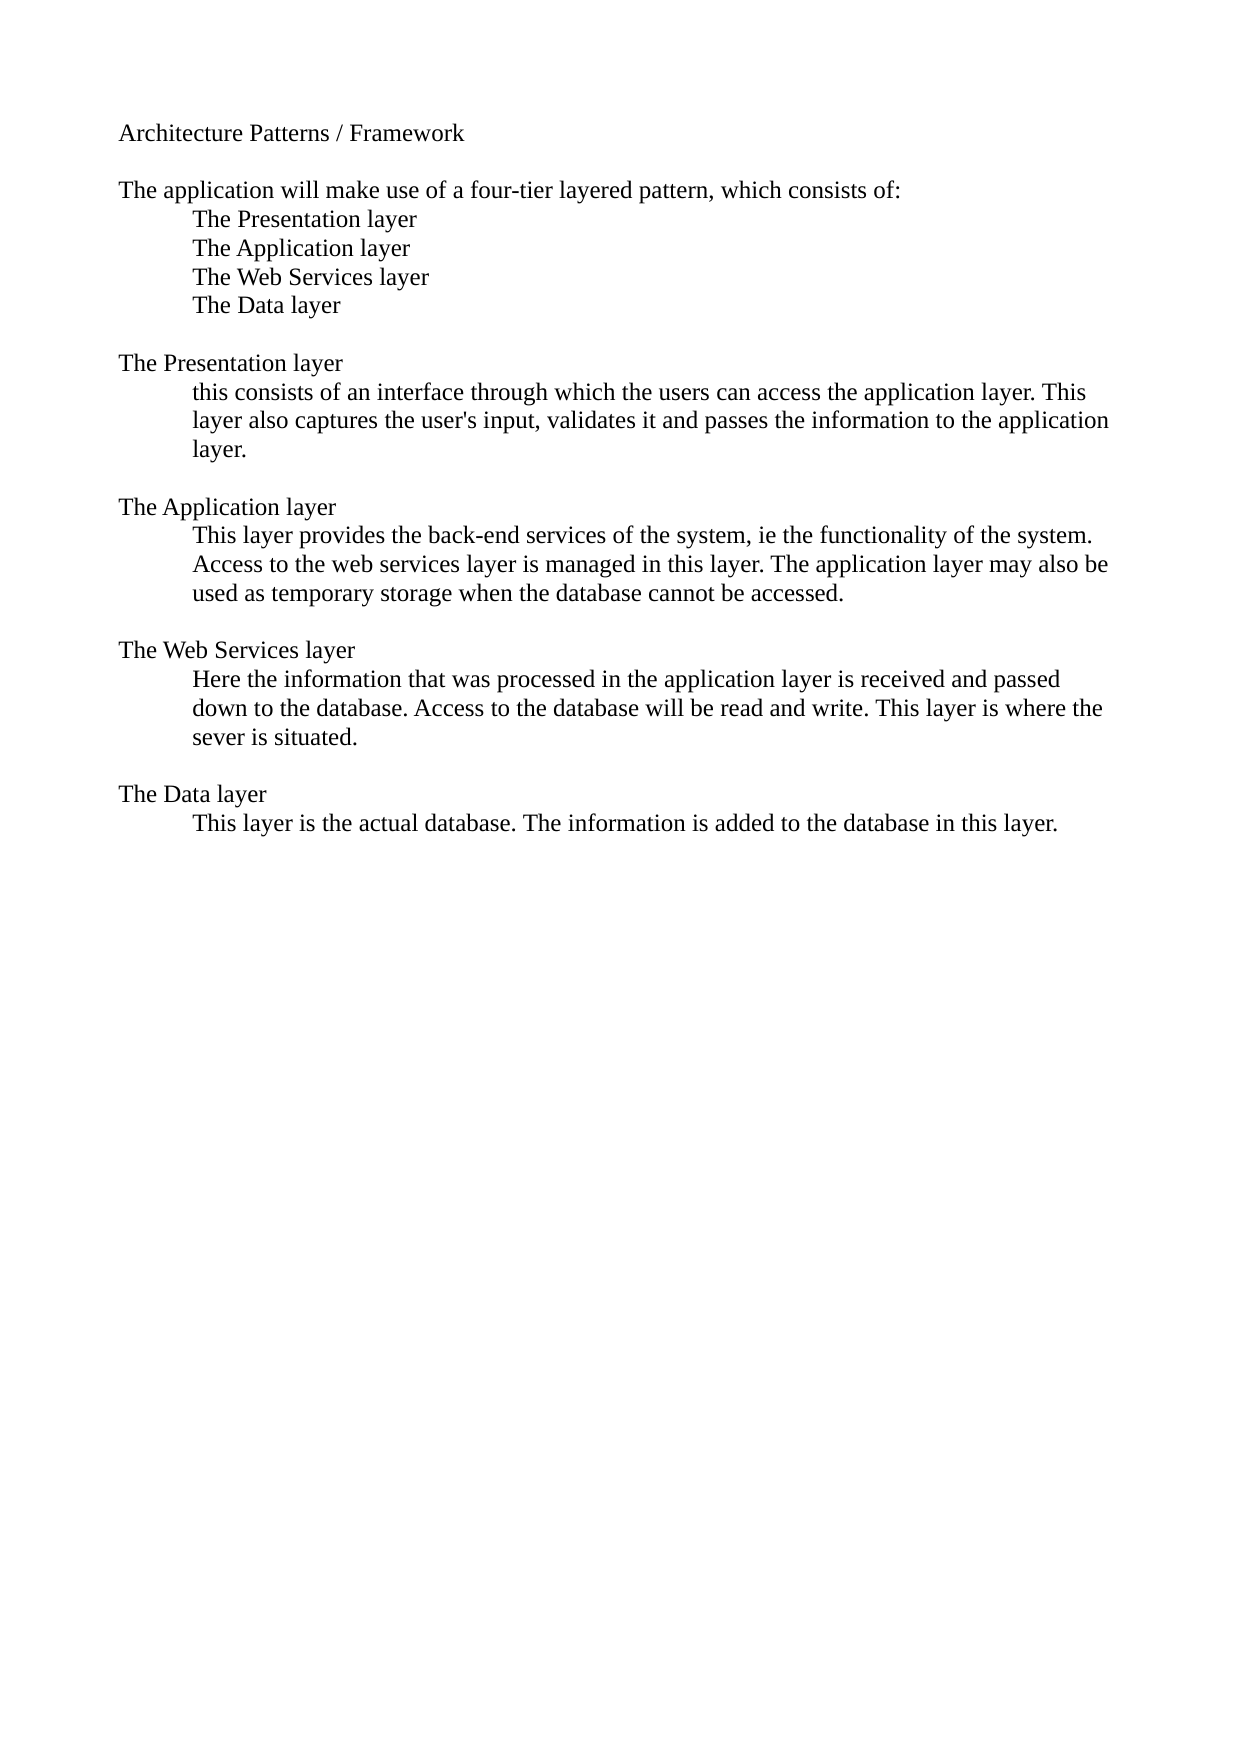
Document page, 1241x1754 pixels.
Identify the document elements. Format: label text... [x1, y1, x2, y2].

text The Data layer [118, 779, 1122, 808]
text This layer is the actual database. The information is added to the database in this layer. [118, 808, 1122, 837]
text The application will make use of a four-tier layered pattern, which consists of: [118, 176, 1122, 204]
text The Presentation layer [118, 348, 1122, 377]
text The Web Services layer [118, 636, 1122, 664]
text The Data layer [118, 291, 1122, 319]
text The Application layer [118, 233, 1122, 262]
text The Application layer [118, 492, 1122, 521]
text Here the information that was processed in the application layer is received and passed down to the database. Access to the database will be read and write. This layer is where the sever is situated. [118, 664, 1122, 751]
text The Presentation layer [118, 204, 1122, 233]
text The Web Services layer [118, 262, 1122, 291]
text this consists of an interface through which the users can access the application layer. This layer also captures the user's input, validates it and passes the information to the application layer. [118, 377, 1122, 463]
text This layer provides the back-end services of the system, ie the functionality of the system. Access to the web services layer is managed in this layer. The application layer may also be used as temporary storage when the database cannot be accessed. [118, 521, 1122, 607]
text Architecture Patterns / Framework [118, 118, 1122, 147]
